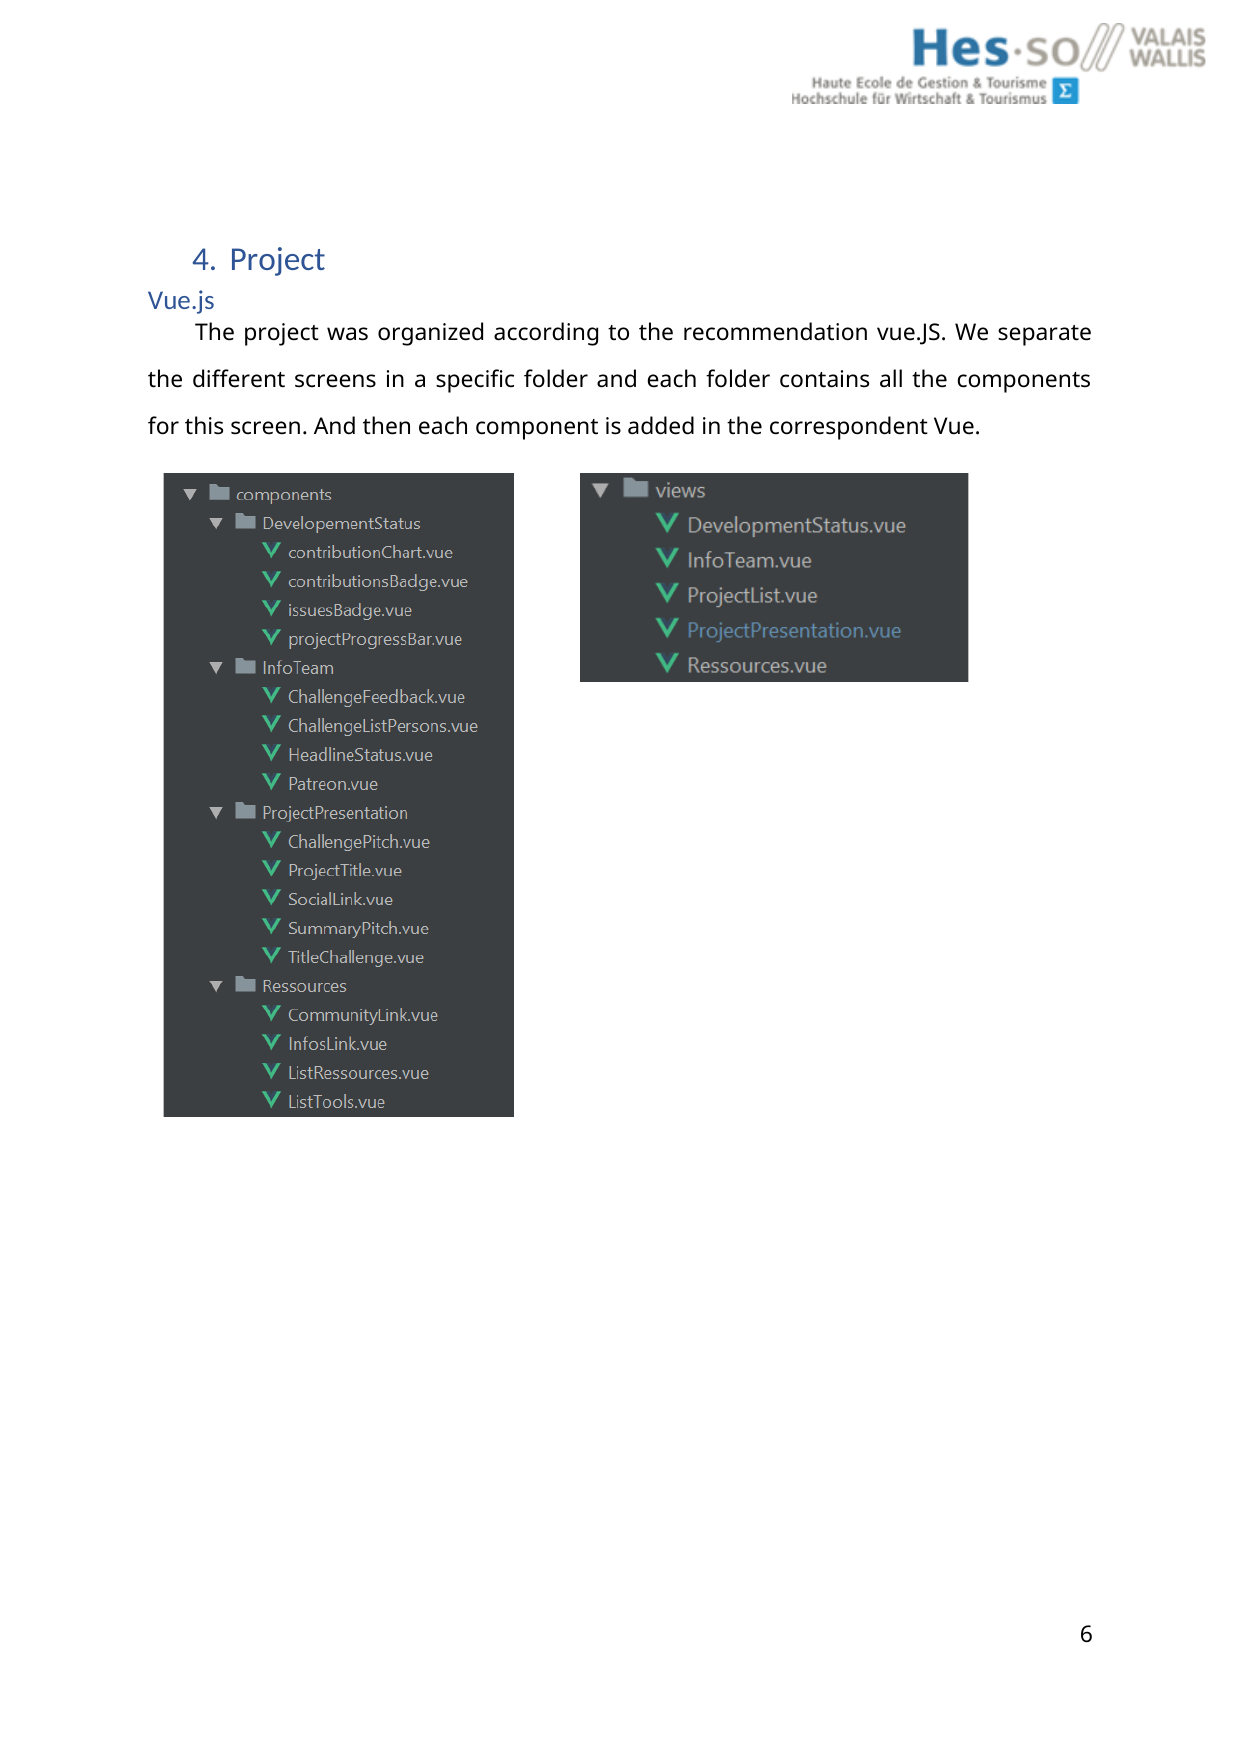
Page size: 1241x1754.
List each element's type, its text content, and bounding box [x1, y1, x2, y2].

text The project was organized according to the recommendation vue.JS. We separate the different screens in a specific folder and each folder contains all the components for this screen. And then each component is added in the correspondent Vue. [148, 316, 1093, 441]
subtitle Vue.js [148, 283, 1093, 316]
subtitle Project [192, 238, 1093, 279]
picture [580, 473, 969, 682]
picture [792, 23, 1206, 104]
picture [163, 473, 514, 1117]
